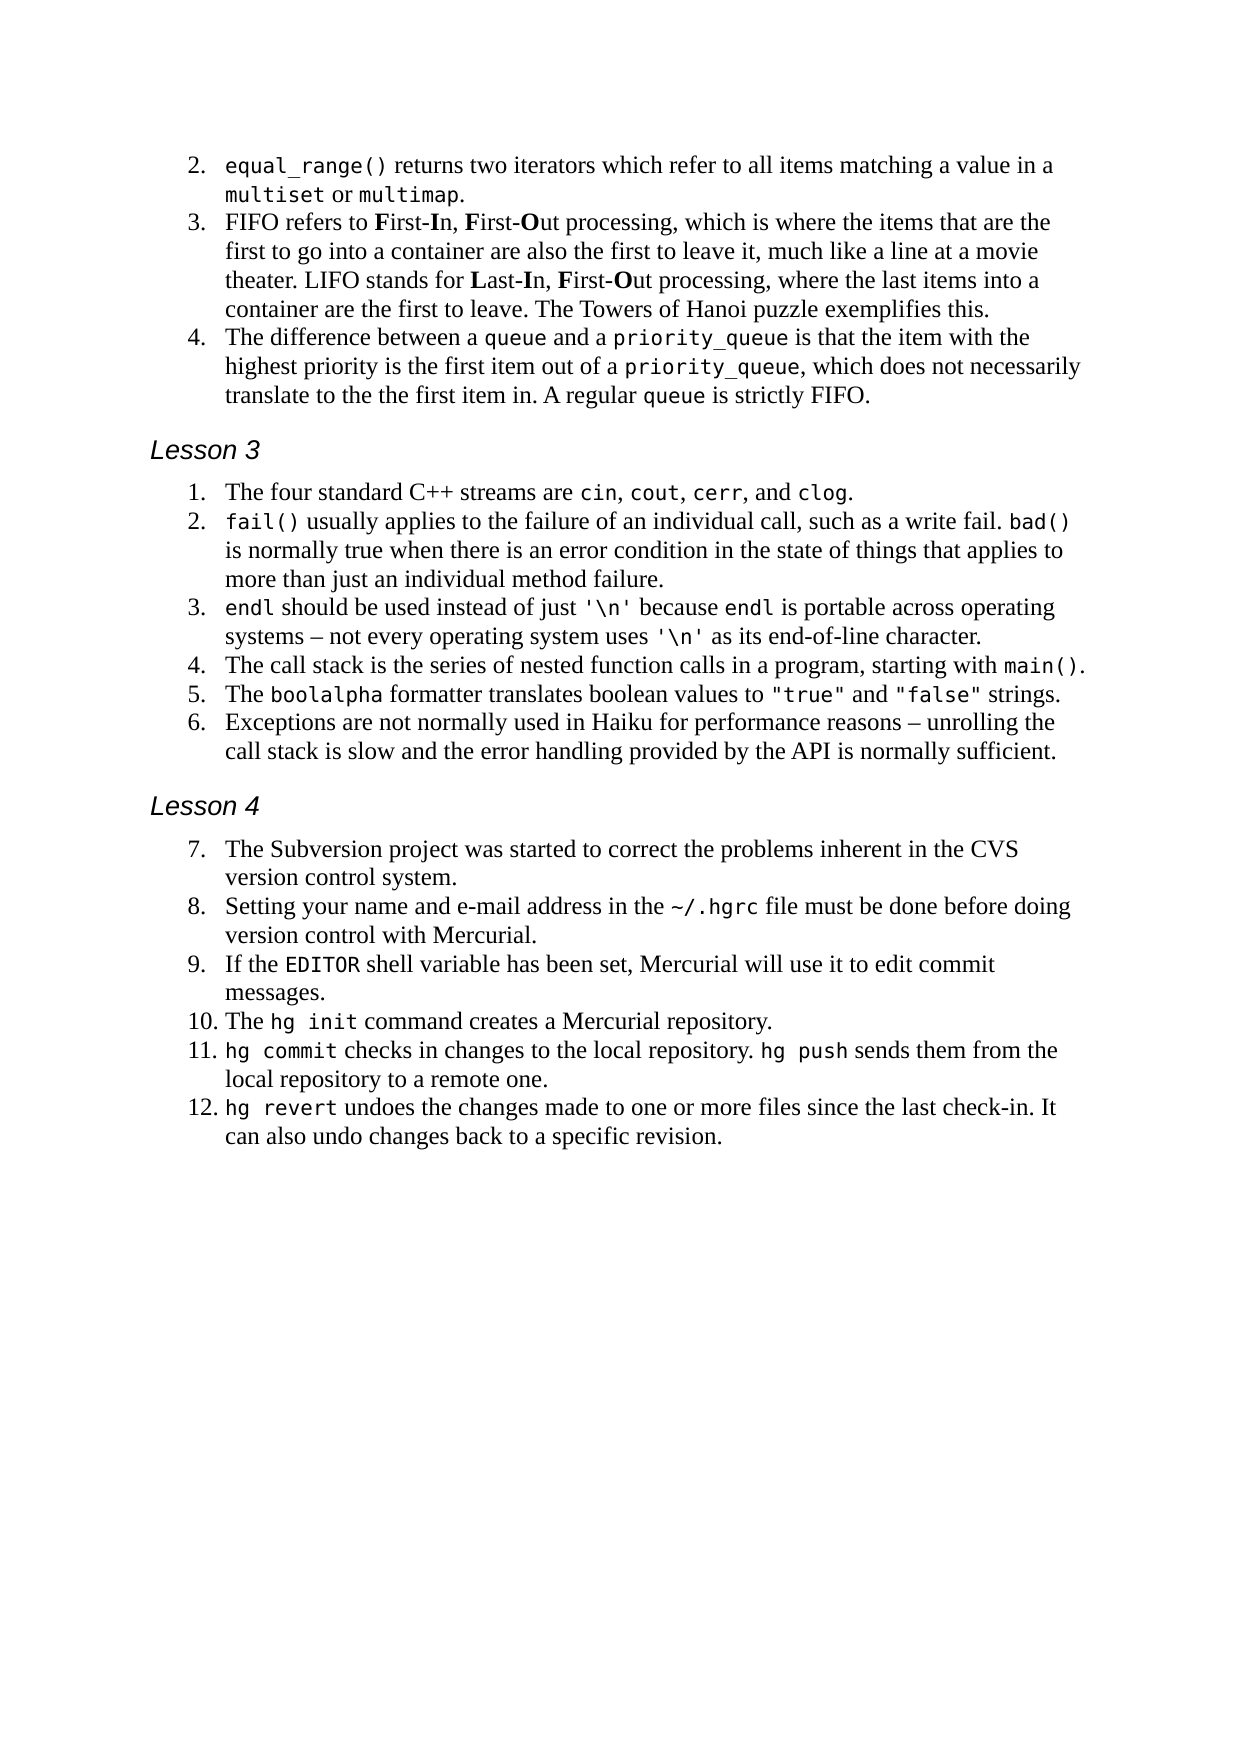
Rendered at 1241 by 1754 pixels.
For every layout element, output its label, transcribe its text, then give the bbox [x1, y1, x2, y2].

list hg revert undoes the changes made to one or more files since the last check-in. It can also undo changes back to a specific revision. [187, 1092, 1090, 1150]
list The boolalpha formatter translates boolean values to "true" and "false" strings. [187, 679, 1090, 707]
subtitle Lesson 3 [150, 434, 1090, 465]
list If the EDITOR shell variable has been set, Mercurial will use it to edit commit messages. [187, 949, 1090, 1006]
list fail() usually applies to the failure of an individual call, such as a write fail. bad() is normally true when there is an error condition in the state of things that applies to more than just an individual method failure. [187, 506, 1090, 592]
list Exceptions are not normally used in Haiku for performance reasons – unrolling the call stack is slow and the error handling provided by the API is normally sufficient. [187, 707, 1090, 765]
list hg commit checks in changes to the local repository. hg push sends them from the local repository to a remote one. [187, 1035, 1090, 1092]
list The difference between a queue and a priority_queue is that the item with the highest priority is the first item out of a priority_queue, which does not necessarily translate to the the first item in. A regular queue is strictly FIFO. [187, 322, 1090, 409]
list endl should be used instead of just '\n' because endl is portable across operating systems – not every operating system uses '\n' as its end-of-line character. [187, 592, 1090, 650]
list The hg init command creates a Mercurial repository. [187, 1006, 1090, 1035]
list The Subversion project was started to correct the problems inherent in the CVS version control system. [187, 834, 1090, 891]
subtitle Lesson 4 [150, 790, 1090, 821]
list Setting your name and e-mail address in the ~/.hgrc file must be done before doing version control with Mercurial. [187, 891, 1090, 949]
list FIFO refers to First-In, First-Out processing, which is where the items that are the first to go into a container are also the first to leave it, much like a line at a movie theater. LIFO stands for Last-In, First-Out processing, where the last items into a container are the first to leave. The Towers of Hanoi puzzle exemplifies this. [187, 207, 1090, 322]
list equal_range() returns two iterators which refer to all items matching a value in a multiset or multimap. [187, 150, 1090, 207]
list The call stack is the series of nested function calls in a program, starting with main(). [187, 650, 1090, 679]
list The four standard C++ streams are cin, cout, cerr, and clog. [187, 477, 1090, 506]
